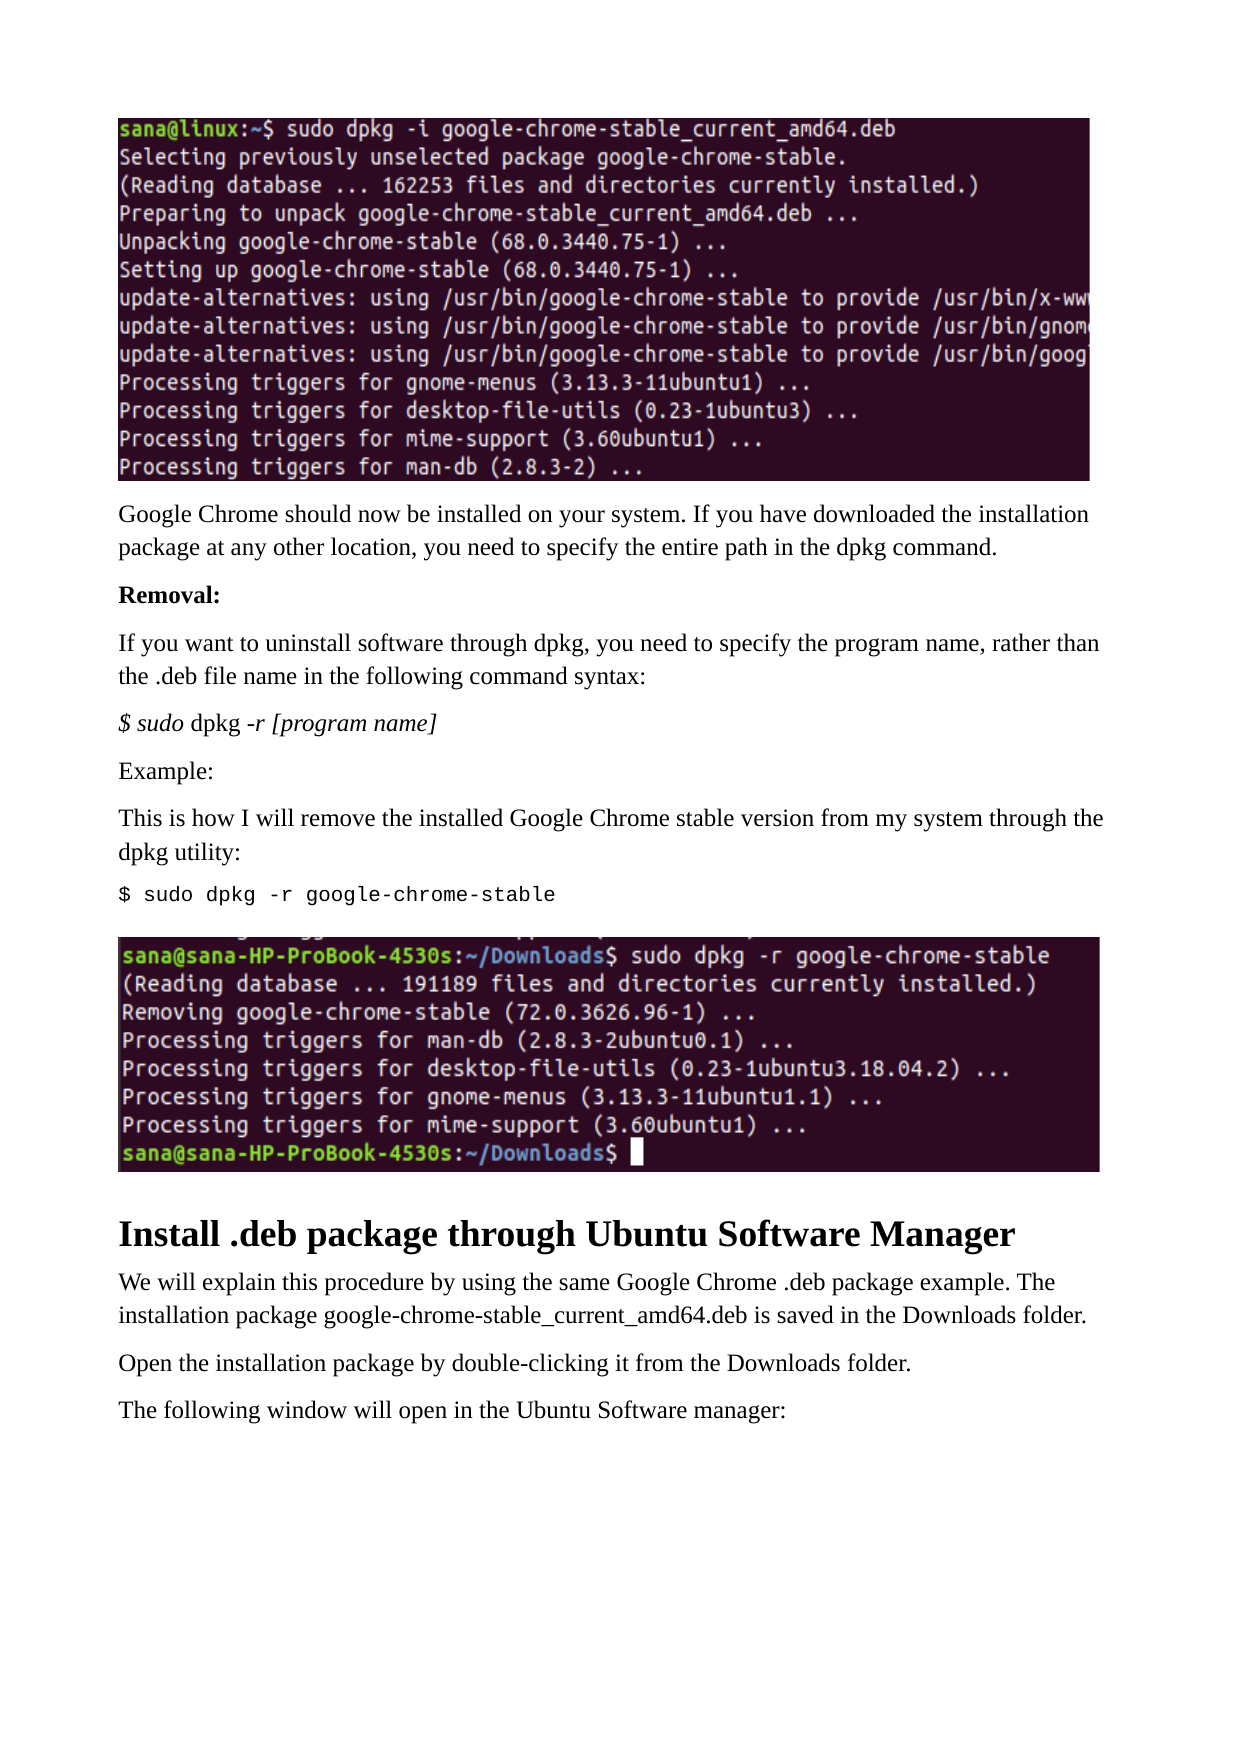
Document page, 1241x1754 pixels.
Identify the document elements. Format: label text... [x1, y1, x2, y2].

subtitle Install .deb package through Ubuntu Software Manager [118, 1211, 1122, 1254]
text $ sudo dpkg -r google-chrome-stable [118, 884, 1122, 908]
text $ sudo dpkg -r [program name] [118, 708, 1122, 737]
text Example: [118, 756, 1122, 785]
text Open the installation package by double-clicking it from the Downloads folder. [118, 1348, 1122, 1376]
text Removal: [118, 580, 1122, 609]
text Google Chrome should now be installed on your system. If you have downloaded the installation package at any other location, you need to specify the entire path in the dpkg command. [118, 499, 1122, 561]
text If you want to uninstall software through dpkg, you need to specify the program name, rather than the .deb file name in the following command syntax: [118, 628, 1122, 689]
picture [118, 118, 1090, 481]
text We will explain this procedure by using the same Google Chrome .deb package example. The installation package google-chrome-stable_current_amd64.deb is saved in the Downloads folder. [118, 1267, 1122, 1329]
text This is how I will remove the installed Google Chrome stable version from my system through the dpkg utility: [118, 803, 1122, 865]
text The following window will open in the Ubuntu Software manager: [118, 1395, 1122, 1424]
picture [118, 937, 1100, 1172]
